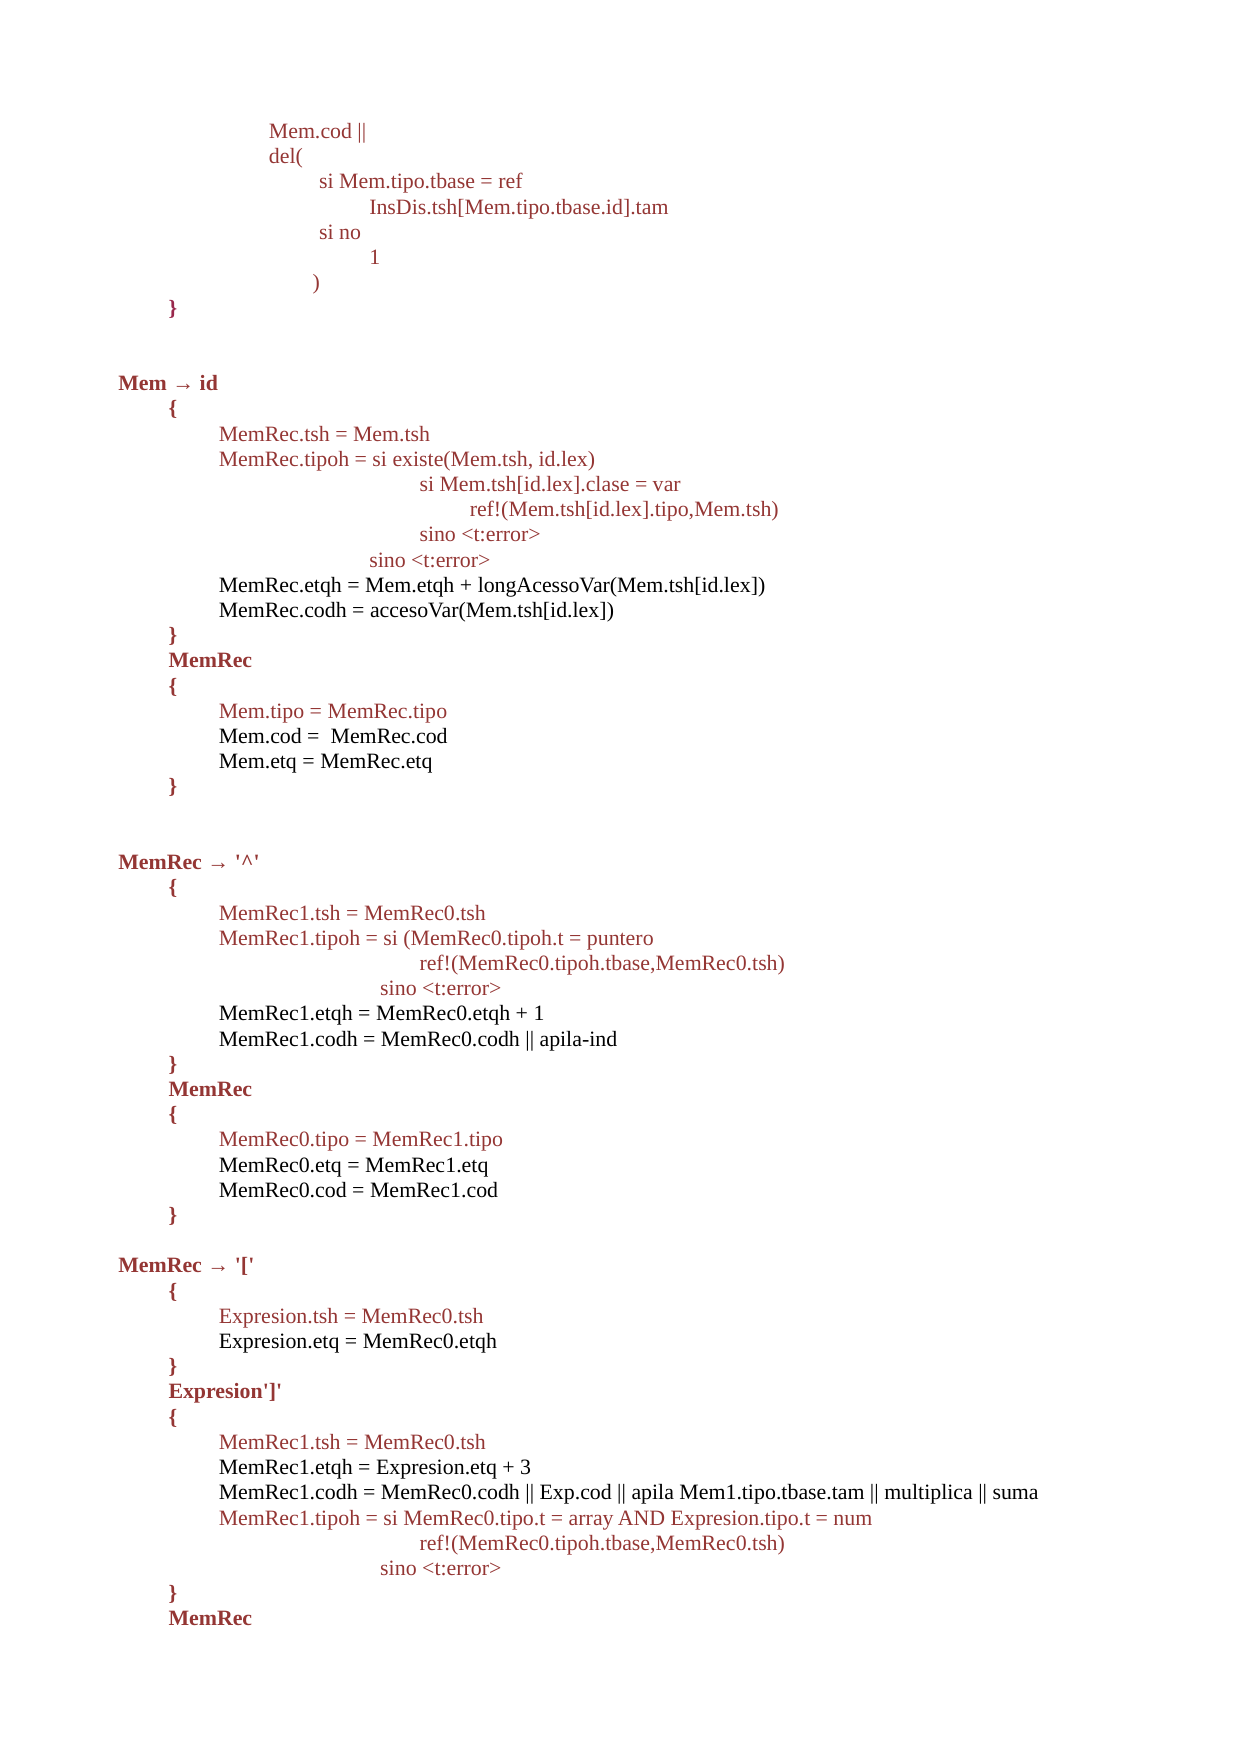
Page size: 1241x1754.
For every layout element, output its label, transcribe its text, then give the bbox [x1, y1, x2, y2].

text ) [168, 269, 1122, 294]
text sino <t:error> [118, 521, 1122, 547]
text sino <t:error> [168, 1555, 1122, 1580]
text MemRec1.tipoh = si MemRec0.tipo.t = array AND Expresion.tipo.t = num [168, 1504, 1122, 1530]
text ref!(MemRec0.tipoh.tbase,MemRec0.tsh) [168, 1530, 1122, 1555]
text { [168, 874, 1122, 899]
text Expresion.etq = MemRec0.etqh [168, 1328, 1122, 1353]
text MemRec1.tsh = MemRec0.tsh [168, 1429, 1122, 1454]
text MemRec1.tipoh = si (MemRec0.tipoh.t = puntero [168, 925, 1122, 950]
text MemRec [168, 647, 1122, 673]
text MemRec.tsh = Mem.tsh [118, 421, 1122, 446]
text ref!(MemRec0.tipoh.tbase,MemRec0.tsh) [168, 950, 1122, 975]
text MemRec.tipoh = si existe(Mem.tsh, id.lex) [118, 446, 1122, 471]
text Mem.etq = MemRec.etq [168, 748, 1122, 773]
text } [168, 294, 1122, 320]
text { [168, 395, 1122, 421]
text MemRec0.cod = MemRec1.cod [168, 1177, 1122, 1202]
text MemRec0.tipo = MemRec1.tipo [168, 1126, 1122, 1152]
text } [168, 1051, 1122, 1076]
text MemRec1.etqh = Expresion.etq + 3 [168, 1454, 1122, 1479]
text Expresion']' [168, 1378, 1122, 1404]
text MemRec1.codh = MemRec0.codh || apila-ind [168, 1026, 1122, 1051]
text Mem.cod = MemRec.cod [118, 723, 1122, 748]
text } [168, 1580, 1122, 1605]
text { [168, 1101, 1122, 1126]
text Mem.tipo = MemRec.tipo [168, 698, 1122, 723]
text si Mem.tipo.tbase = ref [168, 168, 1122, 194]
text Mem.cod || [168, 118, 1122, 143]
text } [168, 622, 1122, 647]
text MemRec1.etqh = MemRec0.etqh + 1 [168, 1000, 1122, 1026]
text MemRec → '^' [118, 849, 1122, 874]
text sino <t:error> [168, 975, 1122, 1000]
text } [168, 1202, 1122, 1227]
text { [168, 673, 1122, 698]
text 1 [168, 244, 1122, 269]
text MemRec.codh = accesoVar(Mem.tsh[id.lex]) [168, 597, 1122, 622]
text InsDis.tsh[Mem.tipo.tbase.id].tam [168, 194, 1122, 219]
text sino <t:error> [168, 547, 1122, 572]
text MemRec1.codh = MemRec0.codh || Exp.cod || apila Mem1.tipo.tbase.tam || multiplica || suma [168, 1479, 1122, 1504]
text MemRec → '[' [118, 1252, 1122, 1278]
text MemRec [168, 1076, 1122, 1101]
text Mem → id [118, 370, 1122, 395]
text MemRec1.tsh = MemRec0.tsh [168, 899, 1122, 925]
text si no [168, 219, 1122, 244]
text si Mem.tsh[id.lex].clase = var [118, 471, 1122, 496]
text Expresion.tsh = MemRec0.tsh [168, 1303, 1122, 1328]
text } [168, 773, 1122, 799]
text del( [168, 143, 1122, 168]
text { [168, 1278, 1122, 1303]
text } [168, 1353, 1122, 1378]
text MemRec0.etq = MemRec1.etq [168, 1152, 1122, 1177]
text MemRec [168, 1605, 1122, 1631]
text ref!(Mem.tsh[id.lex].tipo,Mem.tsh) [118, 496, 1122, 521]
text { [168, 1404, 1122, 1429]
text MemRec.etqh = Mem.etqh + longAcessoVar(Mem.tsh[id.lex]) [168, 572, 1122, 597]
